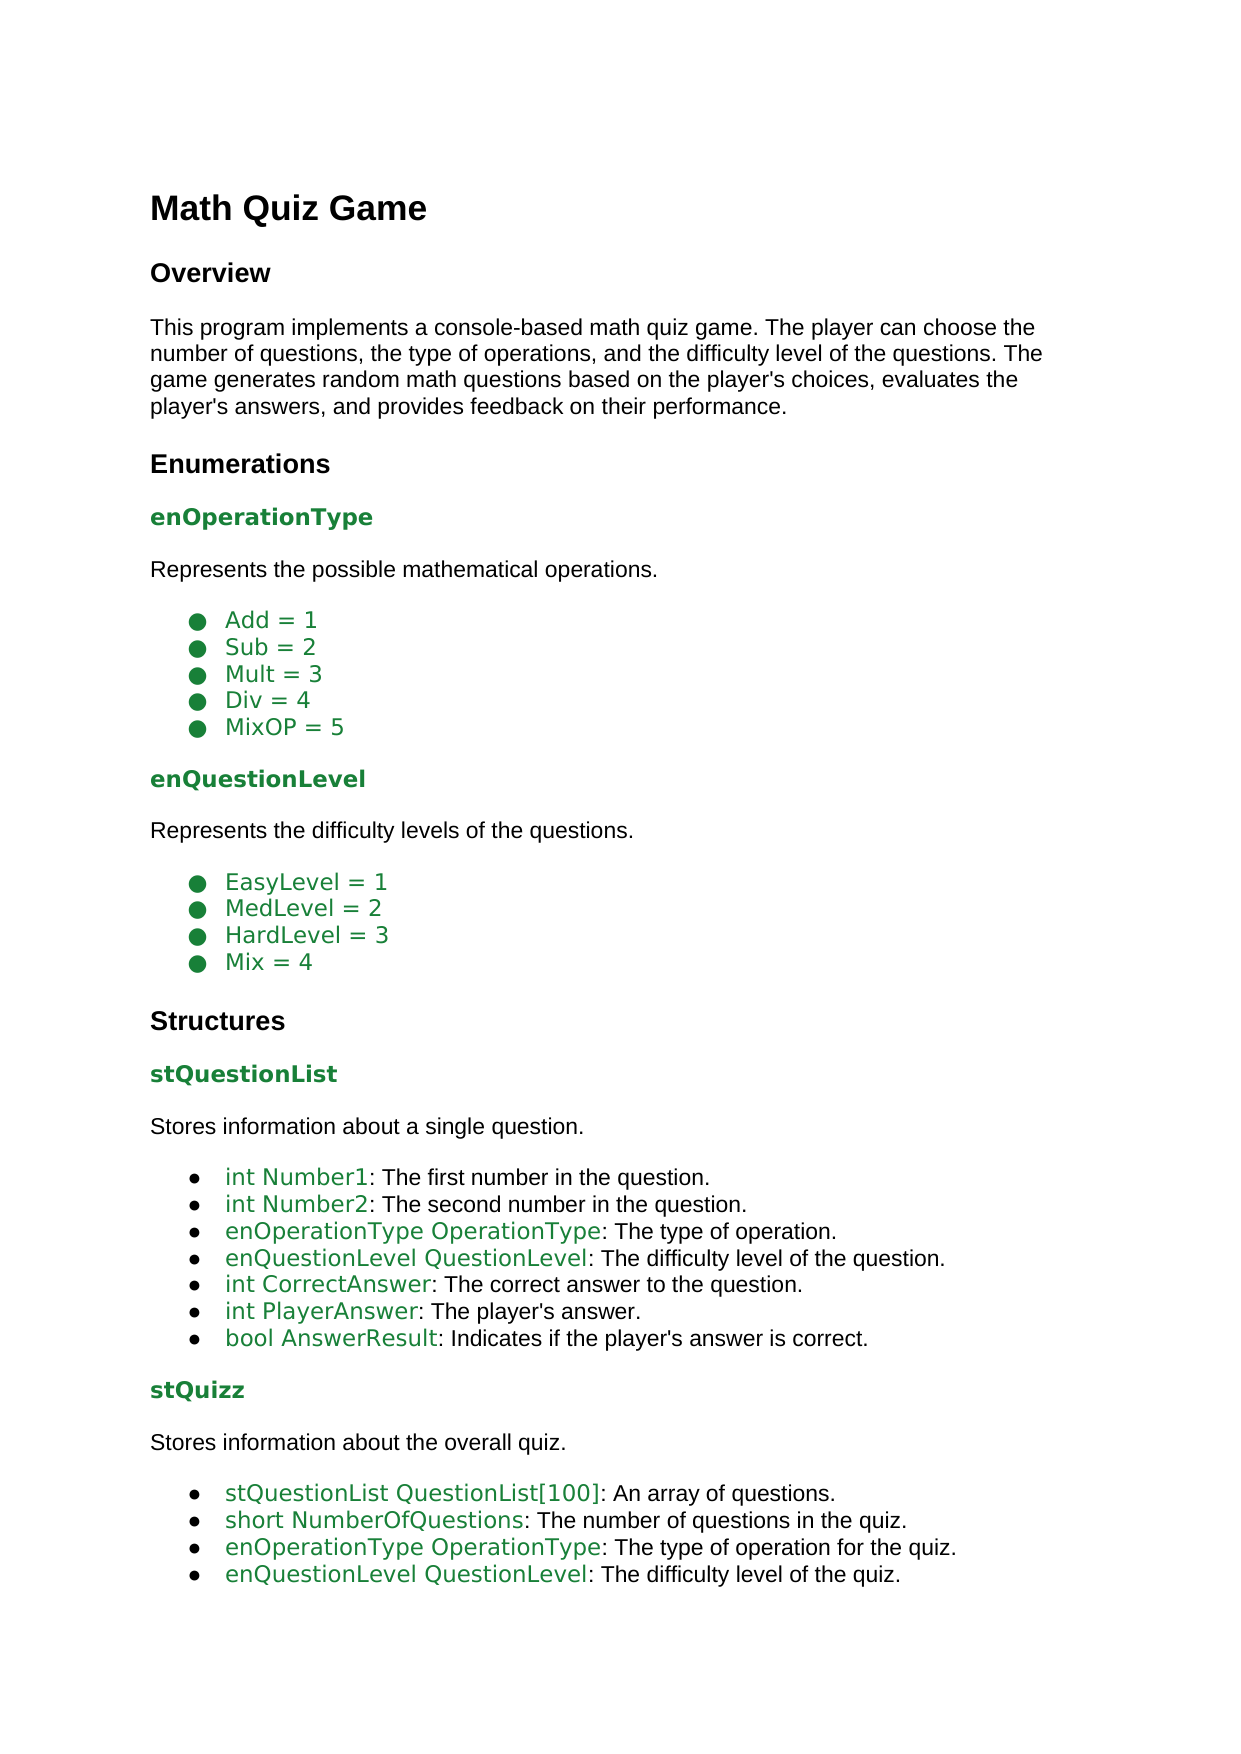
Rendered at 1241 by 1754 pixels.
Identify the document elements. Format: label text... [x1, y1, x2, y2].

subtitle Structures [150, 1005, 1090, 1036]
list enQuestionLevel QuestionLevel: The difficulty level of the question. [187, 1244, 1090, 1271]
subtitle enQuestionLevel [150, 766, 1090, 792]
list EasyLevel = 1 [187, 869, 1090, 896]
list HardLevel = 3 [187, 922, 1090, 949]
list Mult = 3 [187, 661, 1090, 687]
list short NumberOfQuestions: The number of questions in the quiz. [187, 1507, 1090, 1534]
subtitle enOperationType [150, 504, 1090, 531]
list MixOP = 5 [187, 714, 1090, 741]
text Represents the difficulty levels of the questions. [150, 817, 1090, 844]
subtitle Overview [150, 257, 1090, 289]
text This program implements a console-based math quiz game. The player can choose the number of questions, the type of operations, and the difficulty level of the questions. The game generates random math questions based on the player's choices, evaluates the player's answers, and provides feedback on their performance. [150, 314, 1090, 419]
list Add = 1 [187, 607, 1090, 634]
list enOperationType OperationType: The type of operation. [187, 1218, 1090, 1244]
list stQuestionList QuestionList[100]: An array of questions. [187, 1480, 1090, 1507]
text Represents the possible mathematical operations. [150, 556, 1090, 582]
list int Number1: The first number in the question. [187, 1164, 1090, 1191]
list int PlayerAnswer: The player's answer. [187, 1298, 1090, 1325]
list Div = 4 [187, 687, 1090, 714]
list bool AnswerResult: Indicates if the player's answer is correct. [187, 1325, 1090, 1352]
list Mix = 4 [187, 949, 1090, 976]
subtitle stQuestionList [150, 1061, 1090, 1088]
list Sub = 2 [187, 634, 1090, 661]
list enQuestionLevel QuestionLevel: The difficulty level of the quiz. [187, 1561, 1090, 1588]
subtitle Math Quiz Game [150, 187, 1090, 228]
text Stores information about the overall quiz. [150, 1429, 1090, 1455]
list int CorrectAnswer: The correct answer to the question. [187, 1271, 1090, 1298]
subtitle Enumerations [150, 448, 1090, 479]
text Stores information about a single question. [150, 1113, 1090, 1139]
list int Number2: The second number in the question. [187, 1191, 1090, 1218]
list enOperationType OperationType: The type of operation for the quiz. [187, 1534, 1090, 1561]
subtitle stQuizz [150, 1377, 1090, 1404]
list MedLevel = 2 [187, 896, 1090, 922]
